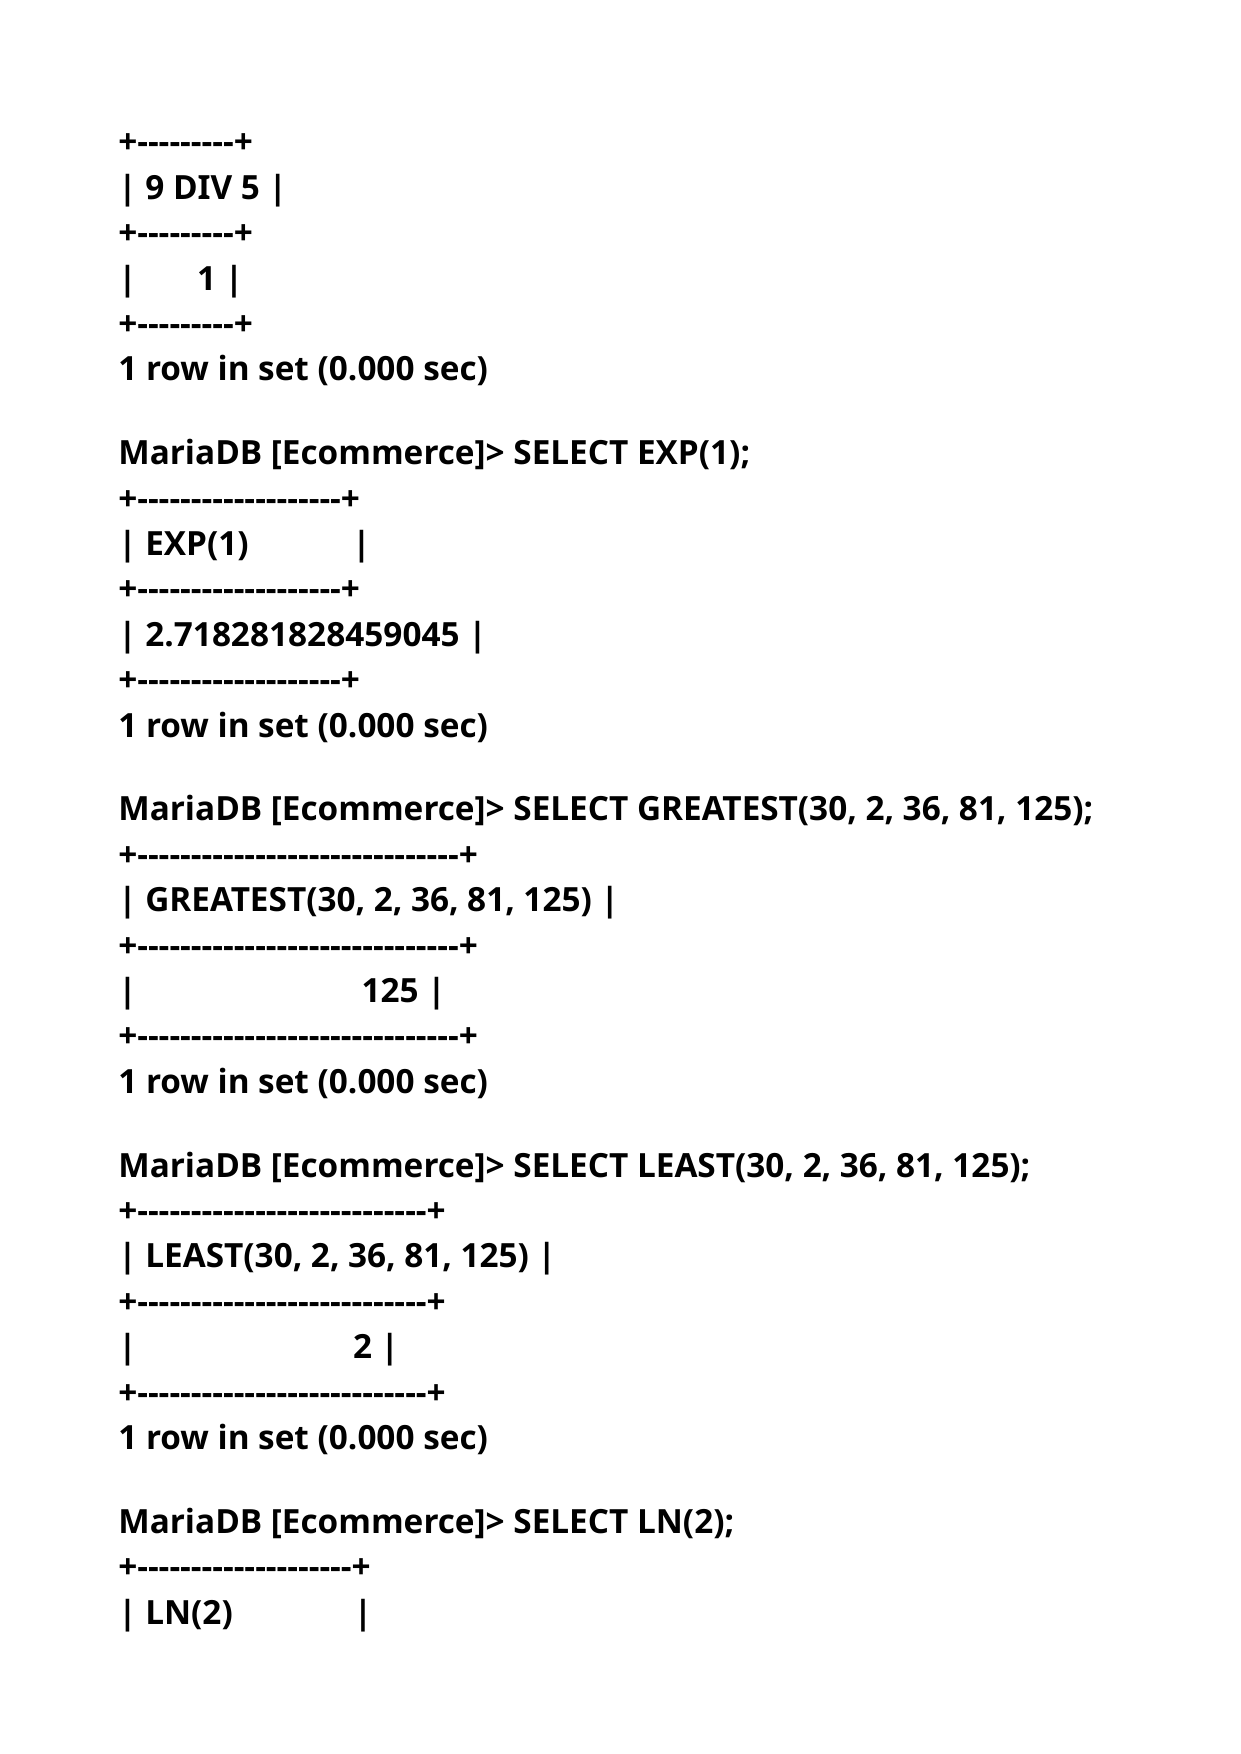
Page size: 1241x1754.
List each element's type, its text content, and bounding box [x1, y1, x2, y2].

text +------------------------------+ [118, 1012, 1122, 1058]
text 1 row in set (0.000 sec) [118, 345, 1122, 391]
text +-------------------+ [118, 656, 1122, 701]
text MariaDB [Ecommerce]> SELECT LEAST(30, 2, 36, 81, 125); [118, 1141, 1122, 1187]
text 1 row in set (0.000 sec) [118, 1058, 1122, 1103]
text +---------+ [118, 300, 1122, 345]
text | LN(2) | [118, 1588, 1122, 1634]
text +-------------------+ [118, 565, 1122, 611]
text +---------+ [118, 209, 1122, 254]
text +---------+ [118, 118, 1122, 163]
text MariaDB [Ecommerce]> SELECT GREATEST(30, 2, 36, 81, 125); [118, 785, 1122, 831]
text 1 row in set (0.000 sec) [118, 701, 1122, 747]
text | GREATEST(30, 2, 36, 81, 125) | [118, 876, 1122, 921]
text 1 row in set (0.000 sec) [118, 1414, 1122, 1459]
text | 2 | [118, 1323, 1122, 1368]
text | 125 | [118, 967, 1122, 1012]
text +------------------------------+ [118, 831, 1122, 876]
text +---------------------------+ [118, 1368, 1122, 1414]
text +--------------------+ [118, 1543, 1122, 1588]
text | 9 DIV 5 | [118, 163, 1122, 209]
text +-------------------+ [118, 474, 1122, 520]
text MariaDB [Ecommerce]> SELECT LN(2); [118, 1498, 1122, 1543]
text | 1 | [118, 254, 1122, 300]
text | 2.718281828459045 | [118, 611, 1122, 656]
text | EXP(1) | [118, 520, 1122, 565]
text | LEAST(30, 2, 36, 81, 125) | [118, 1232, 1122, 1278]
text +------------------------------+ [118, 921, 1122, 967]
text +---------------------------+ [118, 1187, 1122, 1232]
text MariaDB [Ecommerce]> SELECT EXP(1); [118, 429, 1122, 474]
text +---------------------------+ [118, 1278, 1122, 1323]
